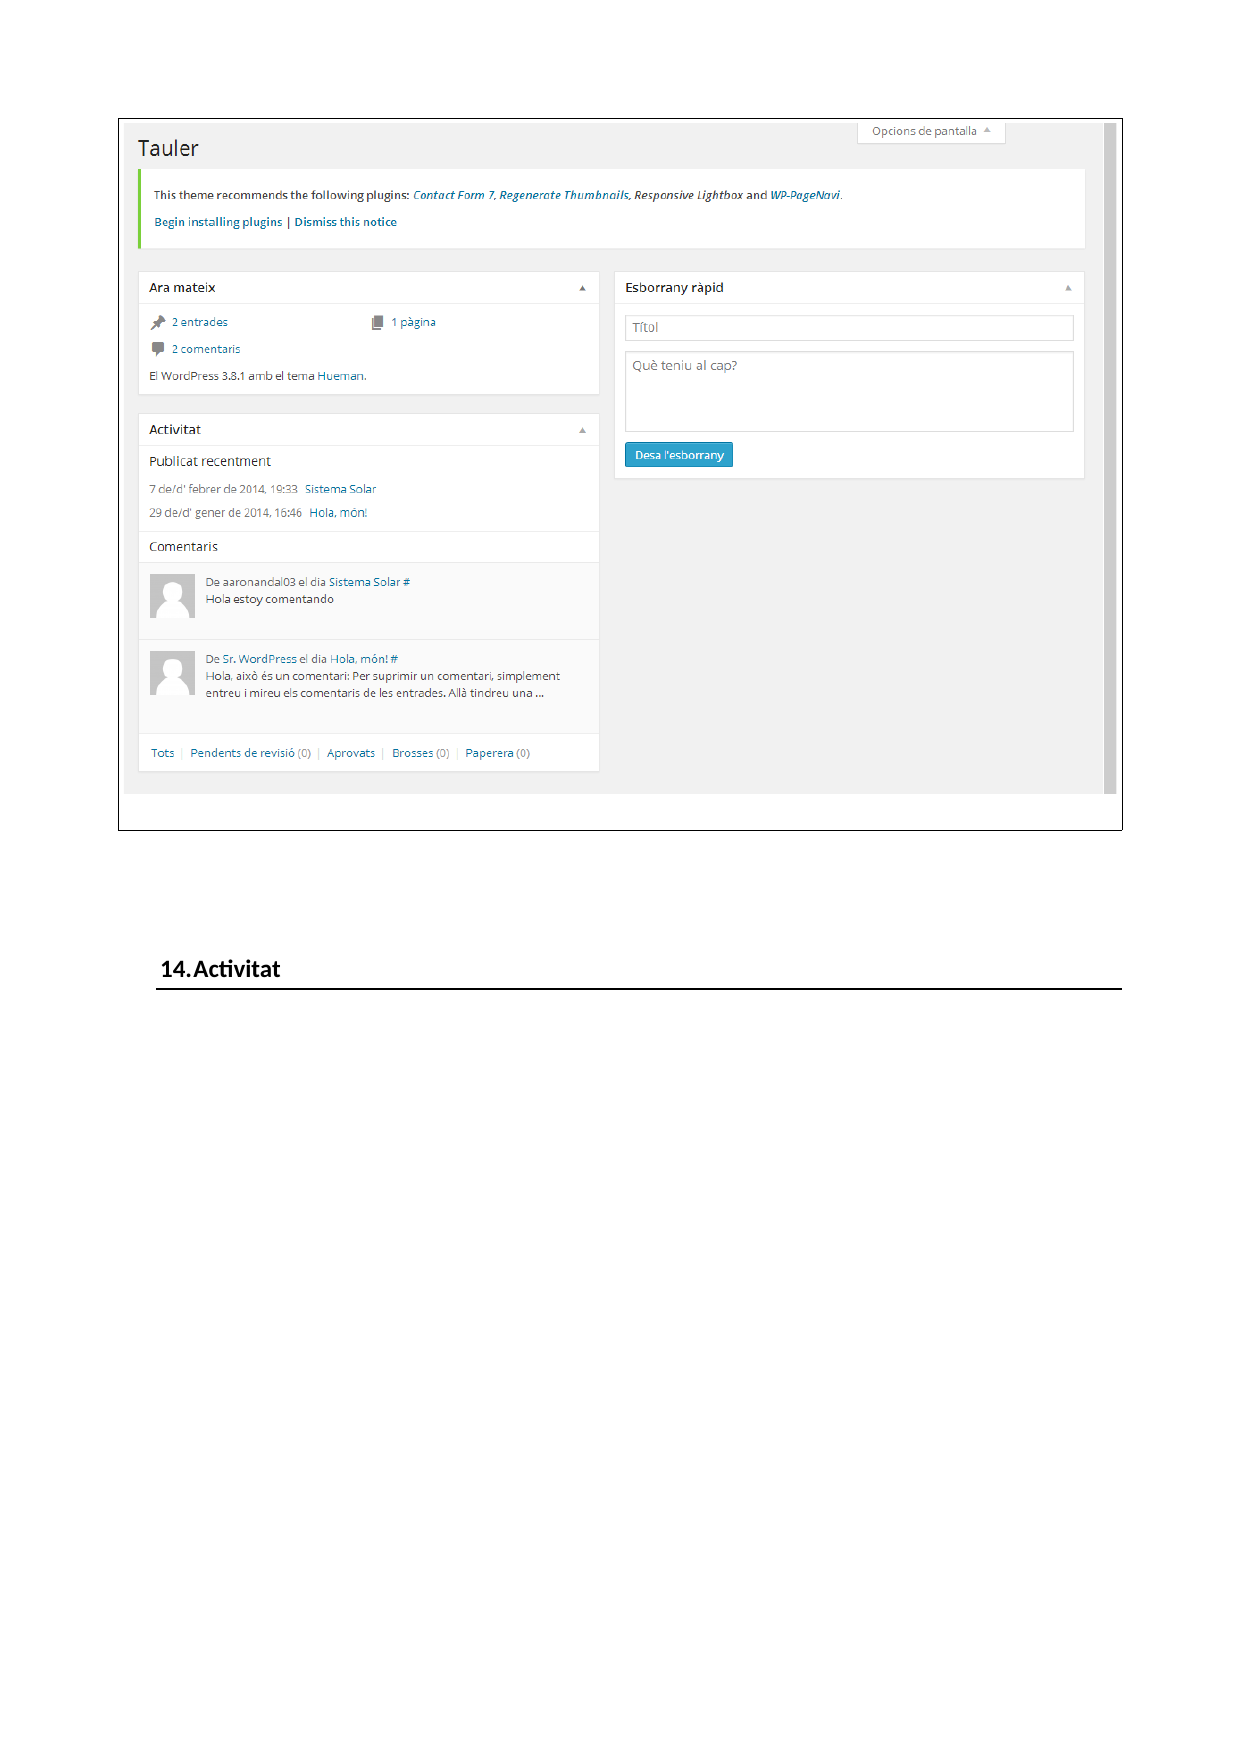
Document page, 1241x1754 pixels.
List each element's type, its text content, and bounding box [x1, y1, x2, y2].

picture [123, 123, 1117, 794]
table_header [119, 119, 1122, 830]
list Activitat [156, 949, 1122, 988]
